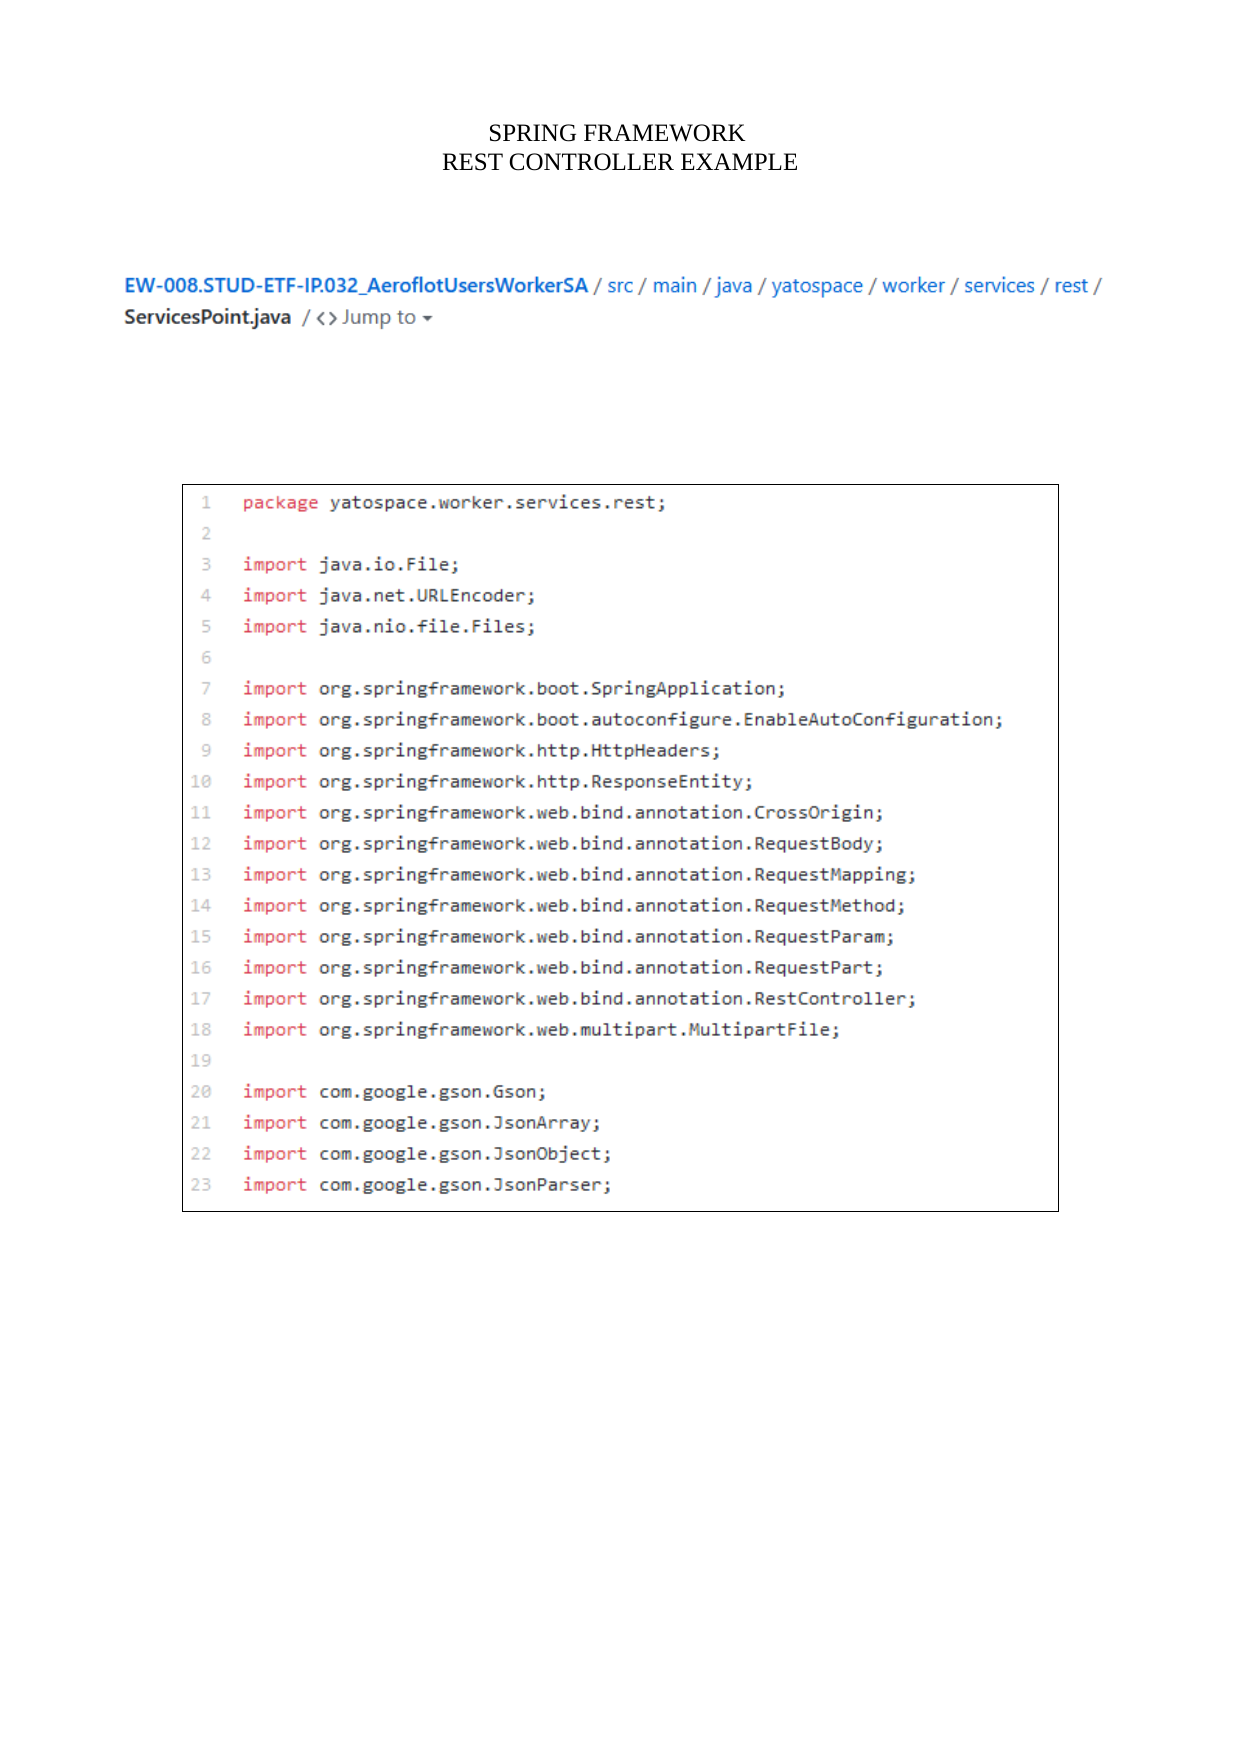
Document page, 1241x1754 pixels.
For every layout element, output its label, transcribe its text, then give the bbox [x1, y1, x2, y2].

picture [184, 487, 1056, 1208]
text SPRING FRAMEWORK [118, 118, 1122, 147]
picture [118, 261, 1123, 341]
text REST CONTROLLER EXAMPLE [118, 147, 1122, 176]
